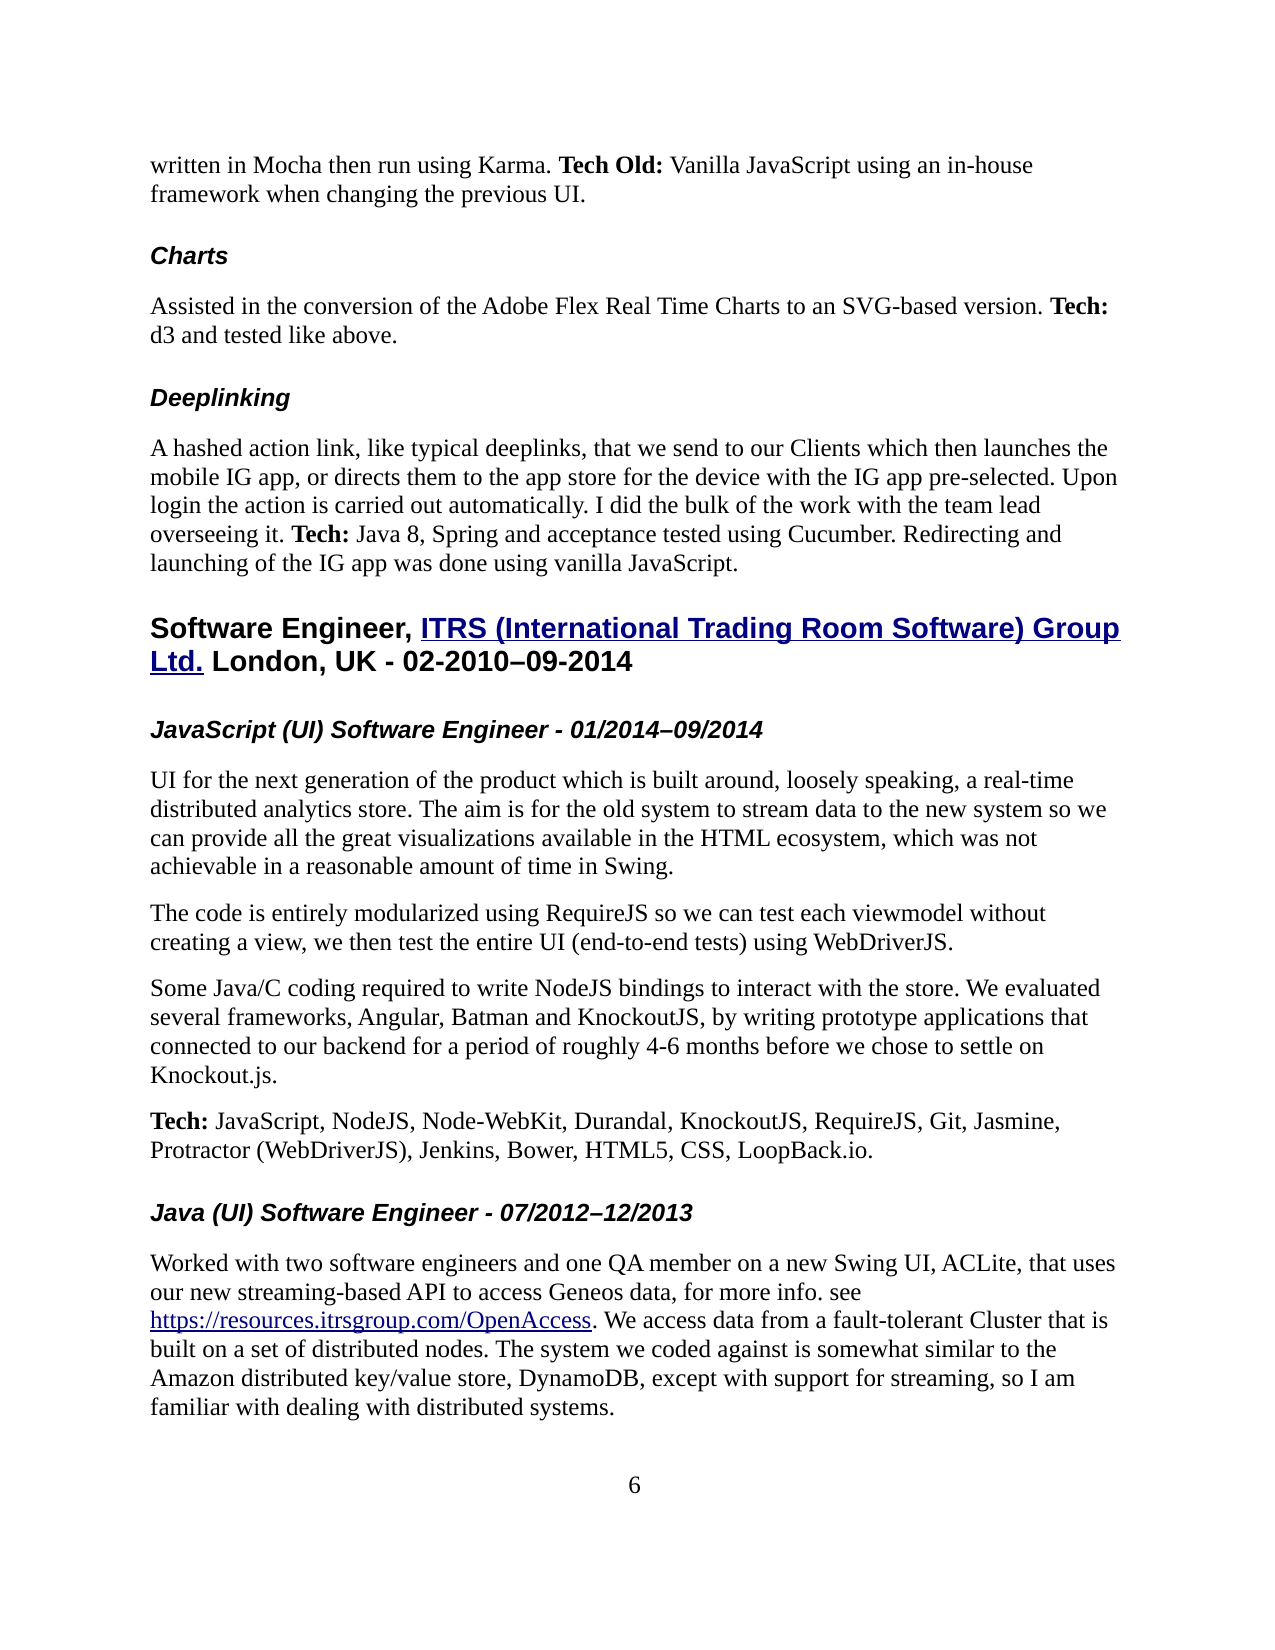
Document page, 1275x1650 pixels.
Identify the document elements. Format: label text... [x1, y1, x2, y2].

text Tech: JavaScript, NodeJS, Node-WebKit, Durandal, KnockoutJS, RequireJS, Git, Jasmine, Protractor (WebDriverJS), Jenkins, Bower, HTML5, CSS, LoopBack.io. [150, 1106, 1125, 1164]
subtitle Deeplinking [150, 383, 1125, 411]
subtitle Charts [150, 241, 1125, 270]
text written in Mocha then run using Karma. Tech Old: Vanilla JavaScript using an in-house framework when changing the previous UI. [150, 150, 1125, 207]
text Some Java/C coding required to write NodeJS bindings to interact with the store. We evaluated several frameworks, Angular, Batman and KnockoutJS, by writing prototype applications that connected to our backend for a period of roughly 4-6 months before we chose to settle on Knockout.js. [150, 973, 1125, 1088]
subtitle JavaScript (UI) Software Engineer - 01/2014–09/2014 [150, 715, 1125, 744]
text Assisted in the conversion of the Adobe Flex Real Time Charts to an SVG-based version. Tech: d3 and tested like above. [150, 291, 1125, 349]
text A hashed action link, like typical deeplinks, that we send to our Clients which then launches the mobile IG app, or directs them to the app store for the device with the IG app pre-selected. Upon login the action is carried out automatically. I did the bulk of the work with the team lead overseeing it. Tech: Java 8, Spring and acceptance tested using Cucumber. Redirecting and launching of the IG app was done using vanilla JavaScript. [150, 433, 1125, 577]
subtitle Java (UI) Software Engineer - 07/2012–12/2013 [150, 1198, 1125, 1226]
subtitle Software Engineer, ITRS (International Trading Room Software) Group Ltd. London, UK - 02-2010–09-2014 [150, 611, 1125, 678]
text Worked with two software engineers and one QA member on a new Swing UI, ACLite, that uses our new streaming-based API to access Geneos data, for more info. see https://resources.itrsgroup.com/OpenAccess. We access data from a fault-tolerant Cluster that is built on a set of distributed nodes. The system we coded against is somewhat similar to the Amazon distributed key/value store, DynamoDB, except with support for streaming, so I am familiar with dealing with distributed systems. [150, 1248, 1125, 1420]
text UI for the next generation of the product which is built around, loosely speaking, a real-time distributed analytics store. The aim is for the old system to stream data to the new system so we can provide all the great visualizations available in the HTML ecosystem, which was not achievable in a reasonable amount of time in Swing. [150, 765, 1125, 880]
text The code is entirely modularized using RequireJS so we can test each viewmodel without creating a view, we then test the entire UI (end-to-end tests) using WebDriverJS. [150, 898, 1125, 956]
